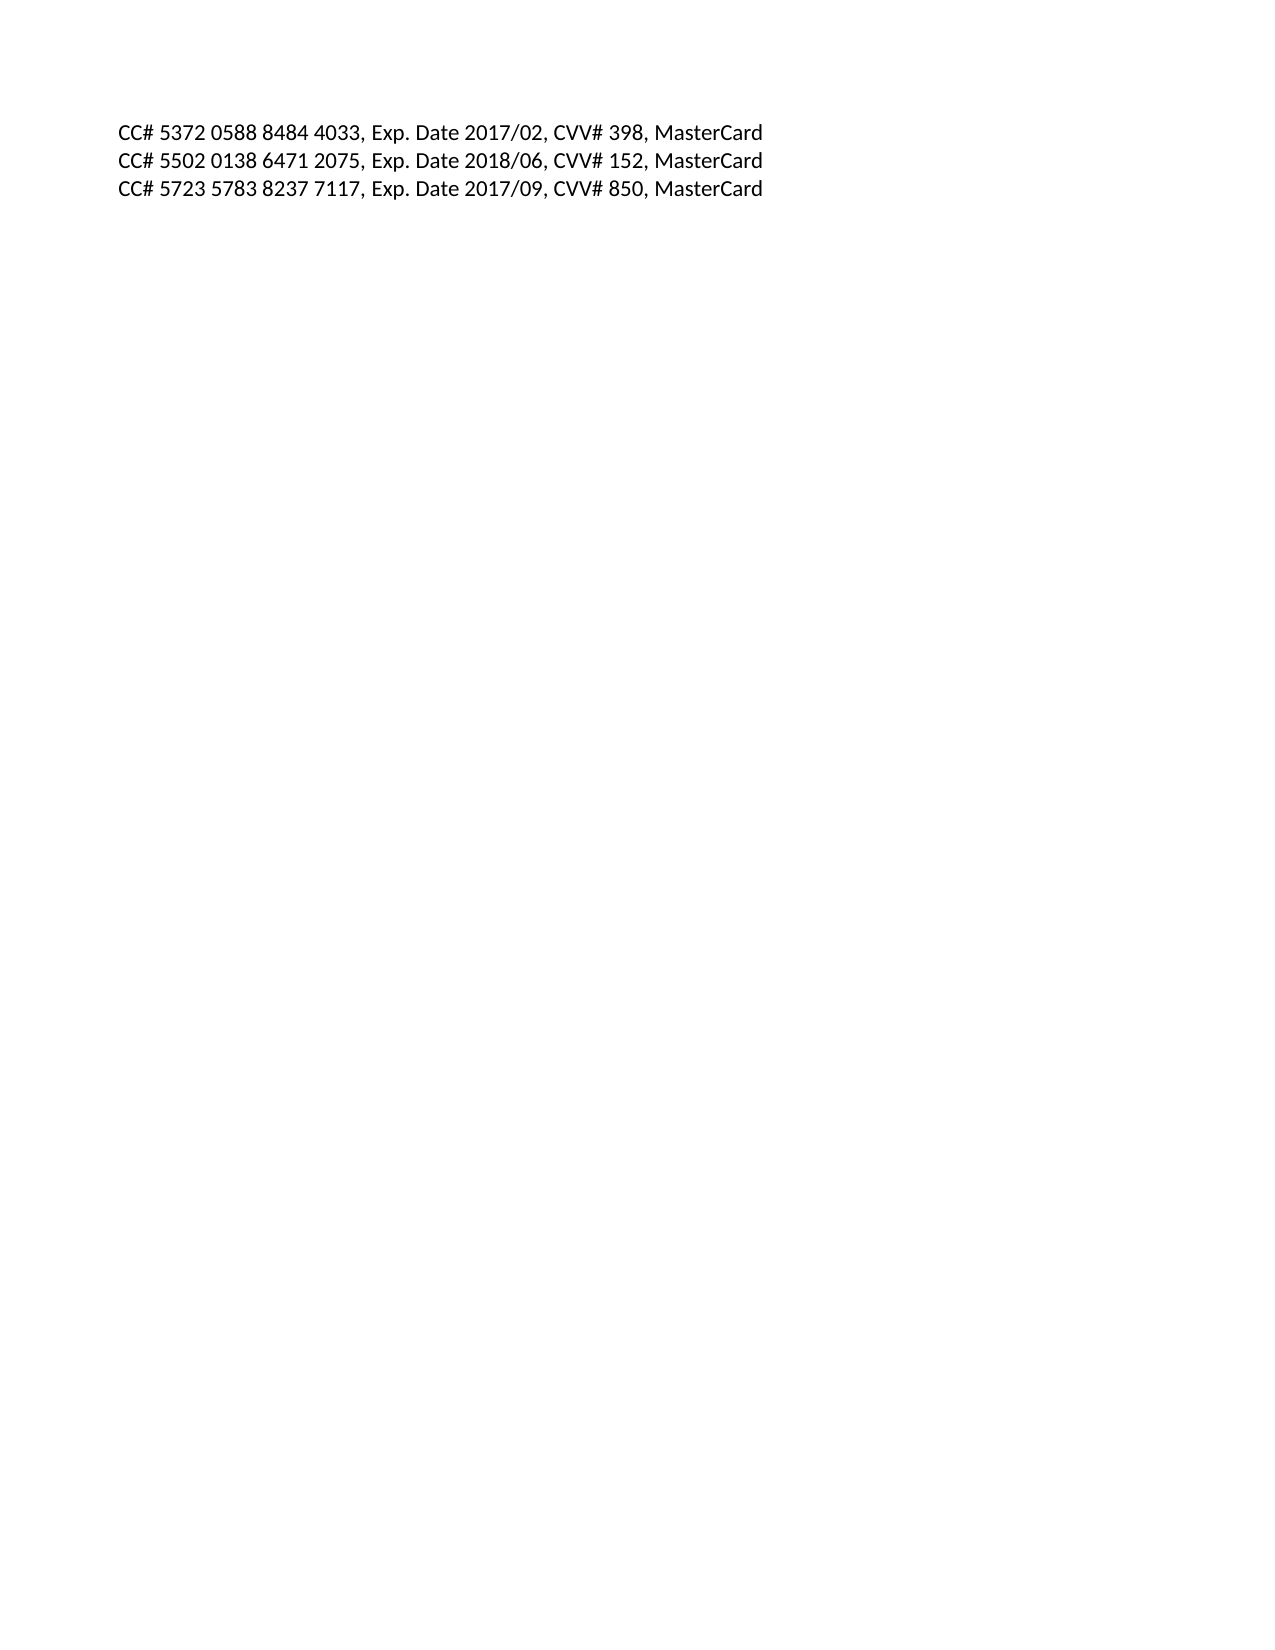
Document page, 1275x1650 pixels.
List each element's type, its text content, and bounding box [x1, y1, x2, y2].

text CC# 5372 0588 8484 4033, Exp. Date 2017/02, CVV# 398, MasterCard [118, 118, 1157, 146]
text CC# 5723 5783 8237 7117, Exp. Date 2017/09, CVV# 850, MasterCard [118, 174, 1157, 202]
text CC# 5502 0138 6471 2075, Exp. Date 2018/06, CVV# 152, MasterCard [118, 146, 1157, 174]
